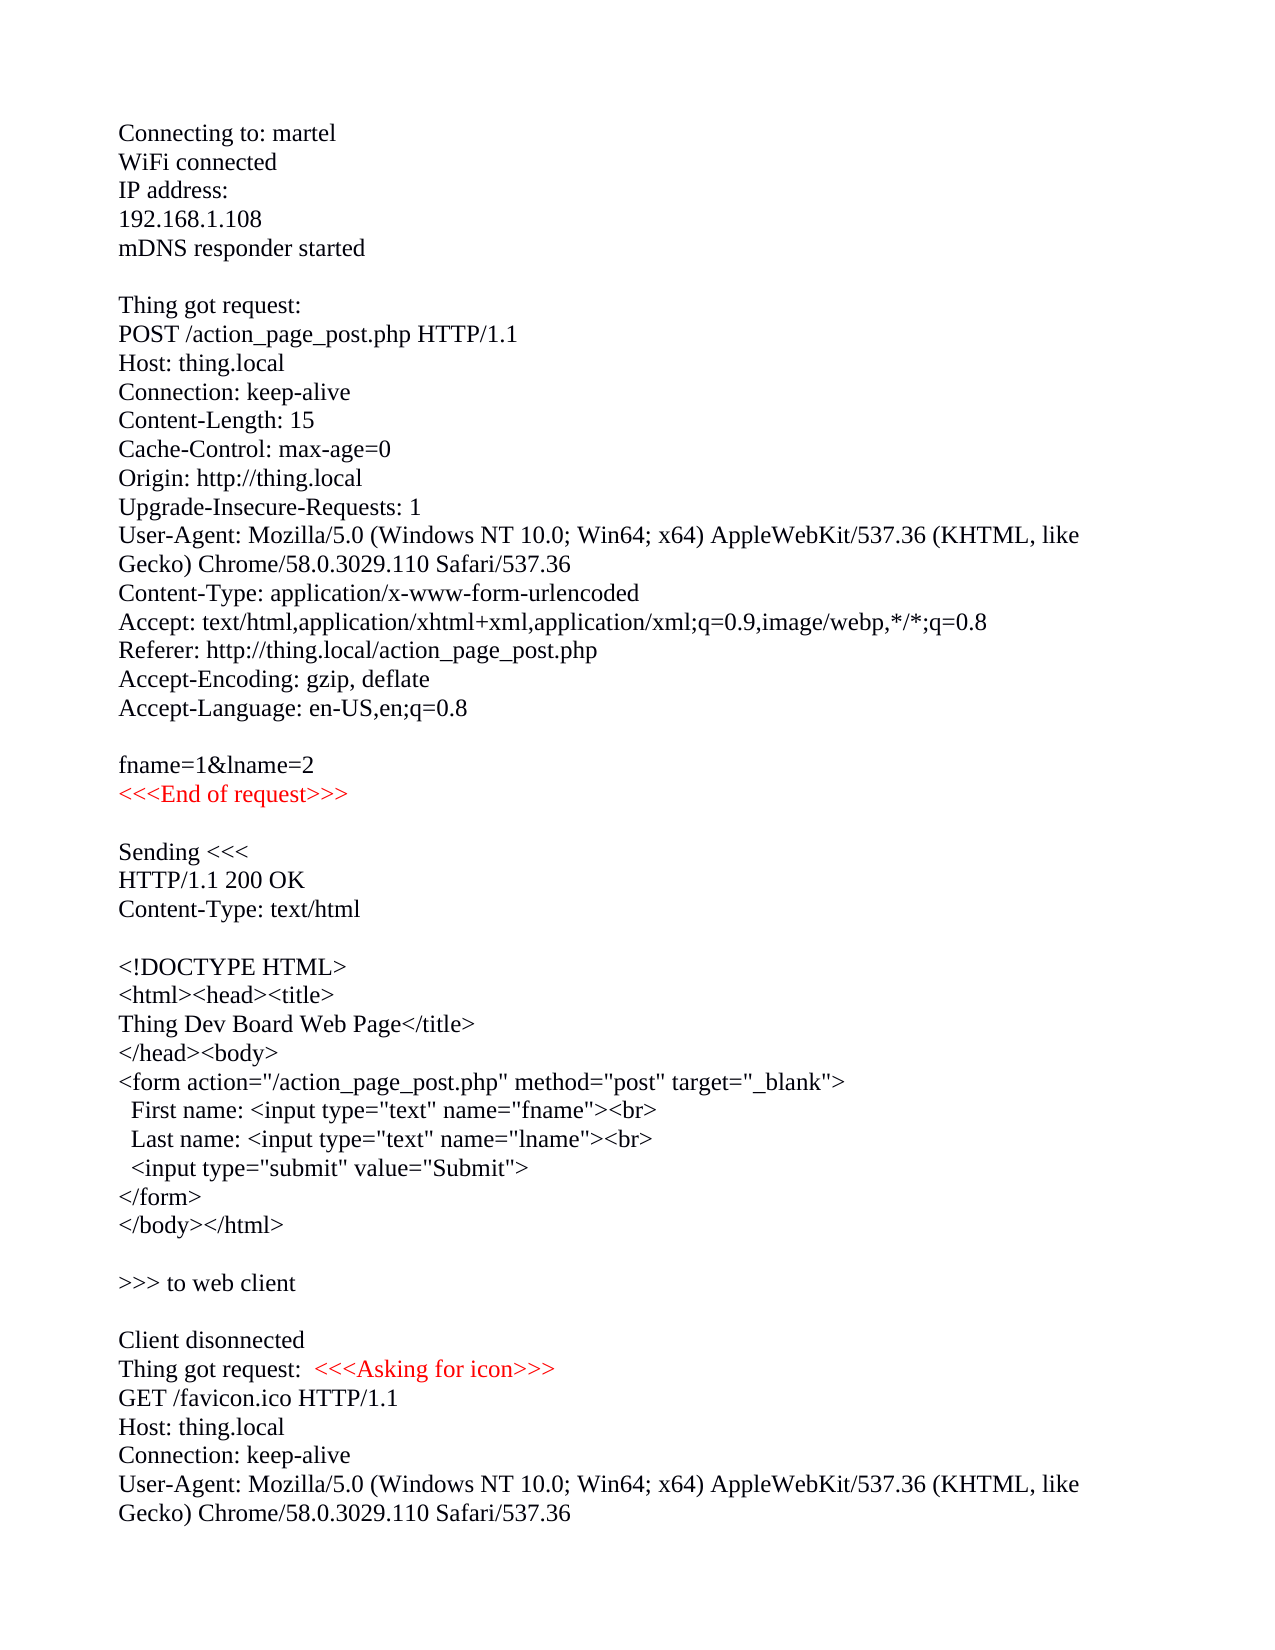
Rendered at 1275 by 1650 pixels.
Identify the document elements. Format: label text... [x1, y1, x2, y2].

text Sending <<< [118, 837, 1157, 866]
text Cache-Control: max-age=0 [118, 434, 1157, 463]
text </body></html> [118, 1211, 1157, 1239]
text Content-Length: 15 [118, 406, 1157, 434]
text <input type="submit" value="Submit"> [118, 1153, 1157, 1182]
text Upgrade-Insecure-Requests: 1 [118, 492, 1157, 521]
text HTTP/1.1 200 OK [118, 866, 1157, 894]
text fname=1&lname=2 [118, 751, 1157, 779]
text User-Agent: Mozilla/5.0 (Windows NT 10.0; Win64; x64) AppleWebKit/537.36 (KHTML, like Gecko) Chrome/58.0.3029.110 Safari/537.36 [118, 521, 1157, 578]
text <form action="/action_page_post.php" method="post" target="_blank"> [118, 1067, 1157, 1096]
text WiFi connected [118, 147, 1157, 176]
text Host: thing.local [118, 1412, 1157, 1441]
text Thing Dev Board Web Page</title> [118, 1009, 1157, 1038]
text </form> [118, 1182, 1157, 1211]
text Accept-Language: en-US,en;q=0.8 [118, 693, 1157, 722]
text <html><head><title> [118, 981, 1157, 1009]
text <!DOCTYPE HTML> [118, 952, 1157, 981]
text Connection: keep-alive [118, 1441, 1157, 1469]
text Thing got request: [118, 291, 1157, 319]
text Content-Type: application/x-www-form-urlencoded [118, 578, 1157, 607]
text Content-Type: text/html [118, 894, 1157, 923]
text Last name: <input type="text" name="lname"><br> [118, 1124, 1157, 1153]
text </head><body> [118, 1038, 1157, 1067]
text POST /action_page_post.php HTTP/1.1 [118, 319, 1157, 348]
text Accept: text/html,application/xhtml+xml,application/xml;q=0.9,image/webp,*/*;q=0.8 [118, 607, 1157, 636]
text >>> to web client [118, 1268, 1157, 1297]
text User-Agent: Mozilla/5.0 (Windows NT 10.0; Win64; x64) AppleWebKit/537.36 (KHTML, like Gecko) Chrome/58.0.3029.110 Safari/537.36 [118, 1469, 1157, 1527]
text Connection: keep-alive [118, 377, 1157, 406]
text IP address: [118, 176, 1157, 204]
text Thing got request: <<<Asking for icon>>> [118, 1354, 1157, 1383]
text Connecting to: martel [118, 118, 1157, 147]
text Client disonnected [118, 1326, 1157, 1354]
text Host: thing.local [118, 348, 1157, 377]
text Referer: http://thing.local/action_page_post.php [118, 636, 1157, 664]
text First name: <input type="text" name="fname"><br> [118, 1096, 1157, 1124]
text mDNS responder started [118, 233, 1157, 262]
text Origin: http://thing.local [118, 463, 1157, 492]
text <<<End of request>>> [118, 779, 1157, 808]
text 192.168.1.108 [118, 204, 1157, 233]
text GET /favicon.ico HTTP/1.1 [118, 1383, 1157, 1412]
text Accept-Encoding: gzip, deflate [118, 664, 1157, 693]
